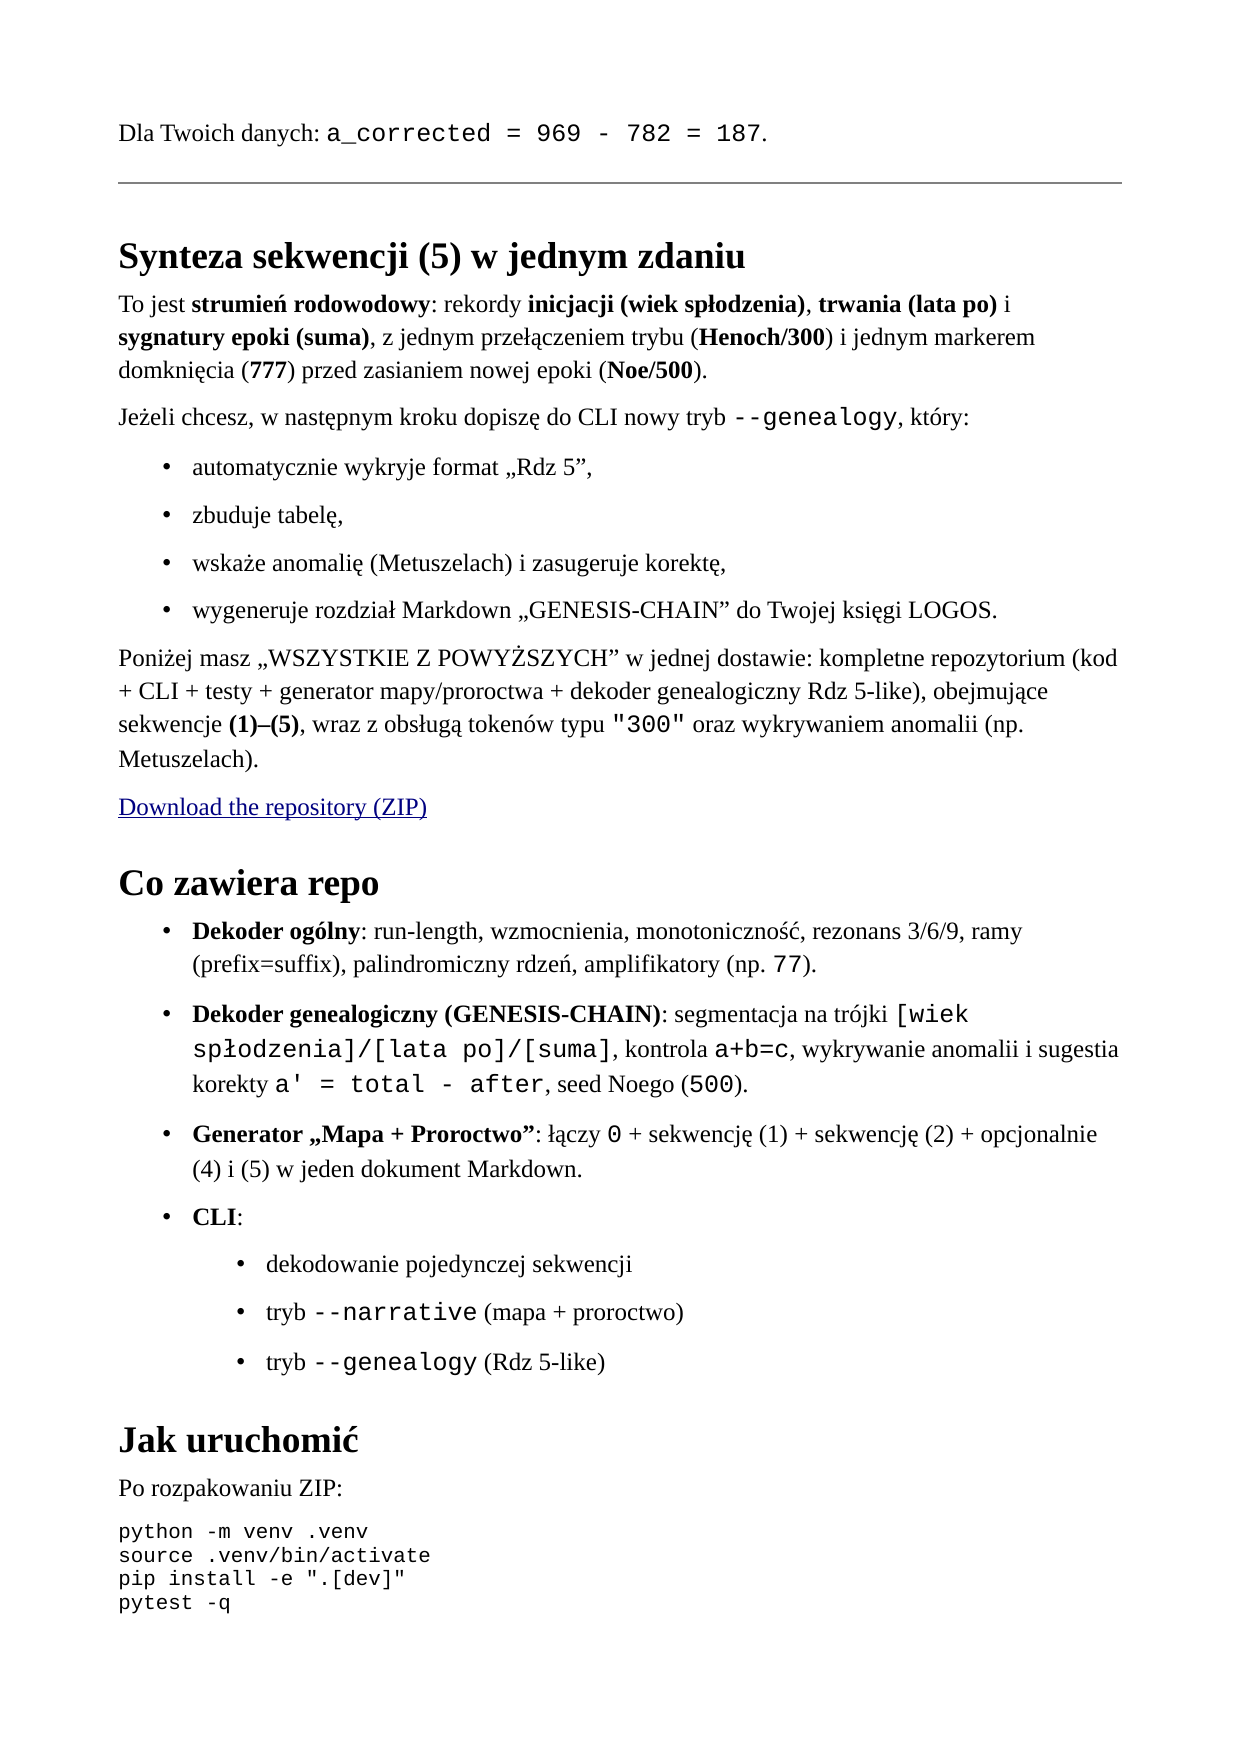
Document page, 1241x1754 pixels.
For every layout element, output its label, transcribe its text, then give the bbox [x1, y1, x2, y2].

text pytest -q [118, 1592, 1122, 1616]
list zbuduje tabelę, [162, 500, 1122, 529]
text Poniżej masz „WSZYSTKIE Z POWYŻSZYCH” w jednej dostawie: kompletne repozytorium (kod + CLI + testy + generator mapy/proroctwa + dekoder genealogiczny Rdz 5-like), obejmujące sekwencje (1)–(5), wraz z obsługą tokenów typu "300" oraz wykrywaniem anomalii (np. Metuszelach). [118, 643, 1122, 773]
subtitle Jak uruchomić [118, 1418, 1122, 1461]
text To jest strumień rodowodowy: rekordy inicjacji (wiek spłodzenia), trwania (lata po) i sygnatury epoki (suma), z jednym przełączeniem trybu (Henoch/300) i jednym markerem domknięcia (777) przed zasianiem nowej epoki (Noe/500). [118, 289, 1122, 384]
text pip install -e ".[dev]" [118, 1568, 1122, 1592]
list wskaże anomalię (Metuszelach) i zasugeruje korektę, [162, 548, 1122, 576]
list wygeneruje rozdział Markdown „GENESIS-CHAIN” do Twojej księgi LOGOS. [162, 595, 1122, 624]
subtitle Co zawiera repo [118, 860, 1122, 903]
list Dekoder genealogiczny (GENESIS-CHAIN): segmentacja na trójki [wiek spłodzenia]/[lata po]/[suma], kontrola a+b=c, wykrywanie anomalii i sugestia korekty a' = total - after, seed Noego (500). [162, 999, 1122, 1100]
list Dekoder ogólny: run-length, wzmocnienia, monotoniczność, rezonans 3/6/9, ramy (prefix=suffix), palindromiczny rdzeń, amplifikatory (np. 77). [162, 916, 1122, 979]
text python -m venv .venv [118, 1521, 1122, 1544]
text Po rozpakowaniu ZIP: [118, 1473, 1122, 1502]
list Generator „Mapa + Proroctwo”: łączy 0 + sekwencję (1) + sekwencję (2) + opcjonalnie (4) i (5) w jeden dokument Markdown. [162, 1119, 1122, 1183]
text Download the repository (ZIP) [118, 792, 1122, 820]
list tryb --genealogy (Rdz 5-like) [236, 1347, 1122, 1378]
list automatycznie wykryje format „Rdz 5”, [162, 452, 1122, 481]
list CLI: [162, 1202, 1122, 1230]
text Jeżeli chcesz, w następnym kroku dopiszę do CLI nowy tryb --genealogy, który: [118, 402, 1122, 433]
list dekodowanie pojedynczej sekwencji [236, 1249, 1122, 1278]
list tryb --narrative (mapa + proroctwo) [236, 1297, 1122, 1328]
subtitle Synteza sekwencji (5) w jednym zdaniu [118, 233, 1122, 276]
text source .venv/bin/activate [118, 1544, 1122, 1568]
text Dla Twoich danych: a_corrected = 969 - 782 = 187. [118, 118, 1122, 149]
